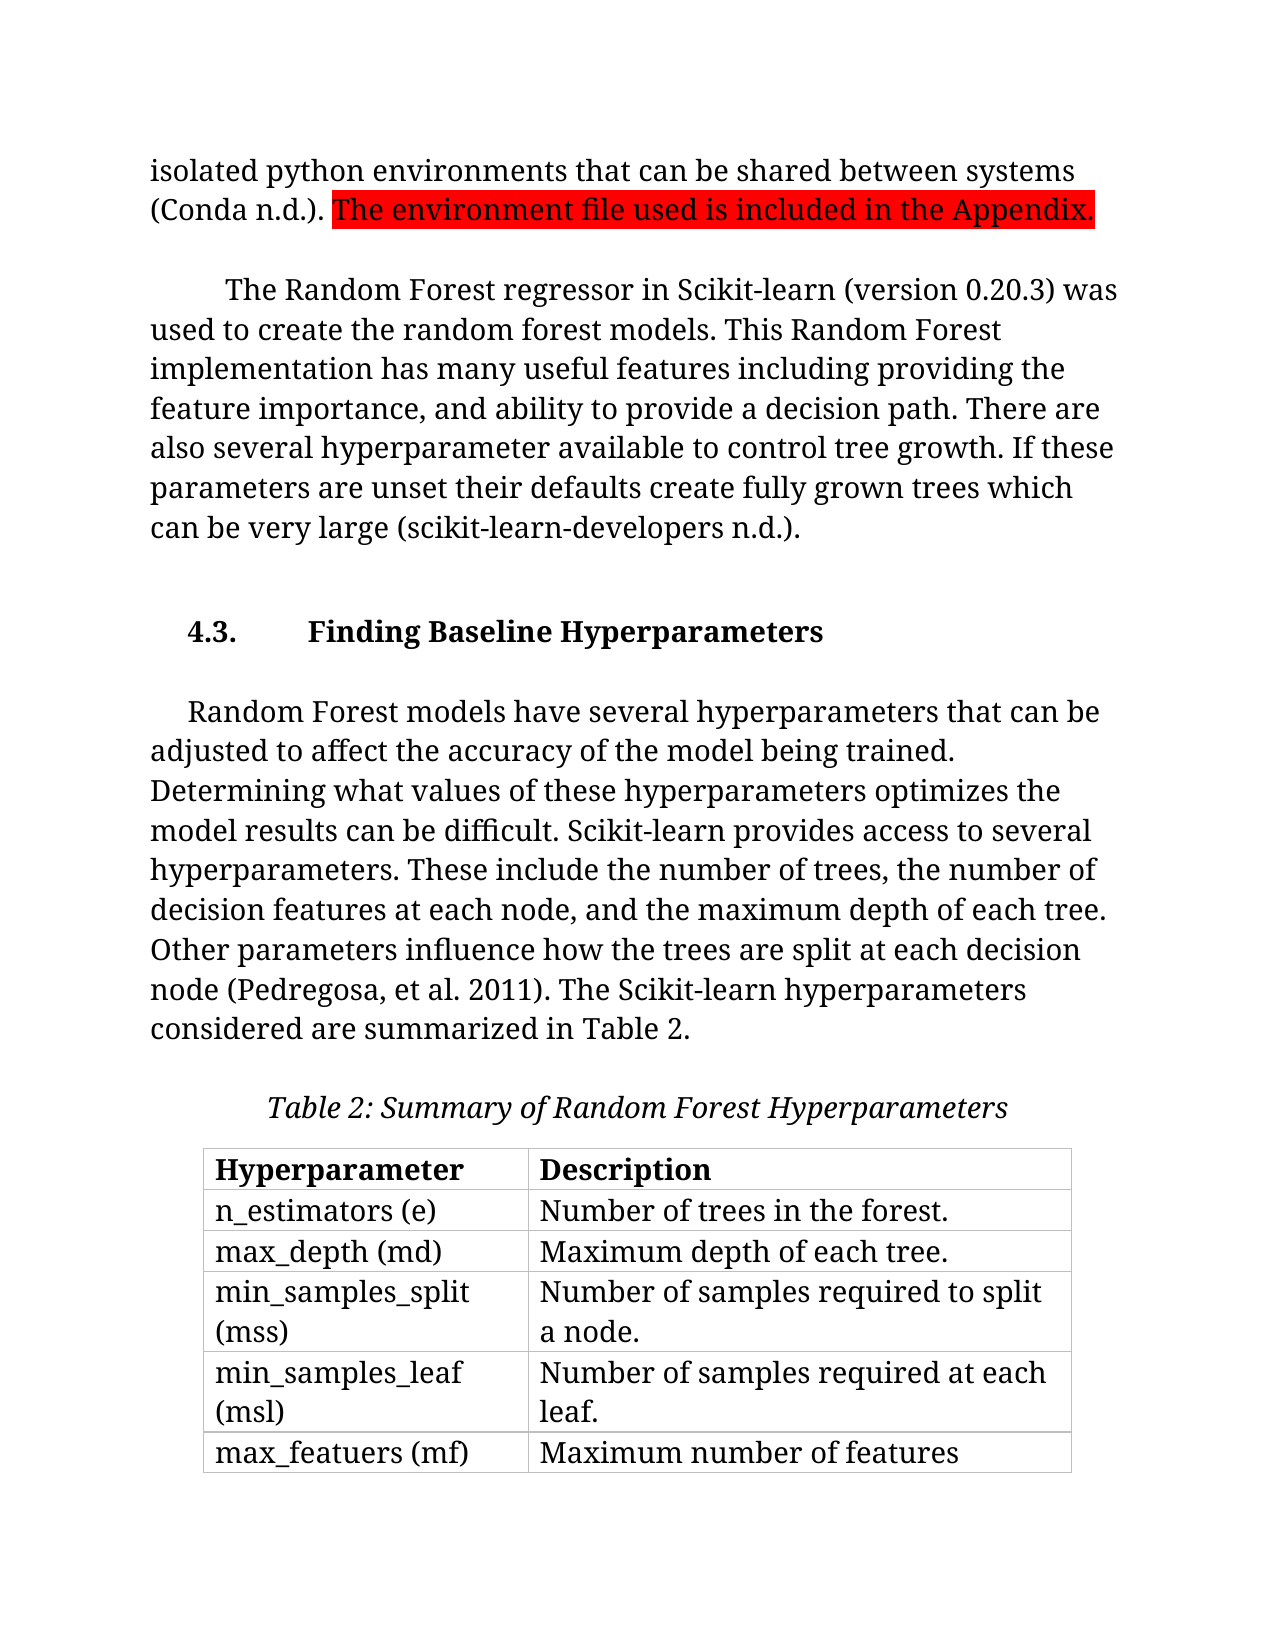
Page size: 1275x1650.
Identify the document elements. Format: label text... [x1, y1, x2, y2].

text Table 2: Summary of Random Forest Hyperparameters [150, 1088, 1125, 1127]
table_header Description [529, 1149, 1071, 1189]
table_cell min_samples_leaf (msl) [204, 1352, 528, 1431]
text The Random Forest regressor in Scikit-learn (version 0.20.3) was used to create the random forest models. This Random Forest implementation has many useful features including providing the feature importance, and ability to provide a decision path. There are also several hyperparameter available to control tree growth. If these parameters are unset their defaults create fully grown trees which can be very large[ CITATION sci20 \l 1033 ]. [150, 269, 1125, 547]
table_cell Maximum depth of each tree. [529, 1231, 1071, 1271]
subtitle Finding Baseline Hyperparameters [187, 612, 1125, 651]
table_cell max_depth (md) [204, 1231, 528, 1271]
table_cell Number of samples required at each leaf. [529, 1352, 1071, 1431]
table_cell min_samples_split (mss) [204, 1272, 528, 1351]
text Random Forest models have several hyperparameters that can be adjusted to affect the accuracy of the model being trained. Determining what values of these hyperparameters optimizes the model results can be difficult. Scikit-learn provides access to several hyperparameters. These include the number of trees, the number of decision features at each node, and the maximum depth of each tree. Other parameters influence how the trees are split at each decision node[ CITATION Ped11 \l 1033 ]. The Scikit-learn hyperparameters considered are summarized in Table 2. [150, 691, 1125, 1048]
table_cell Maximum number of features [529, 1433, 1071, 1472]
table_header Hyperparameter [204, 1149, 528, 1189]
table_cell Number of samples required to split a node. [529, 1272, 1071, 1351]
text Model implementation and analysis were done in Python (version 3.7.3). The Conda package manager was used to create the Python environments used. Conda is the package manager used and created for the Anaconda platform. It allows for the creation of isolated python environments that can be shared between systems[ CITATION Con19 \l 1033 ]. The environment file used is included in the Appendix. [150, 150, 1125, 229]
table_cell max_featuers (mf) [204, 1433, 528, 1472]
table_cell Number of trees in the forest. [529, 1190, 1071, 1230]
table_cell n_estimators (e) [204, 1190, 528, 1230]
